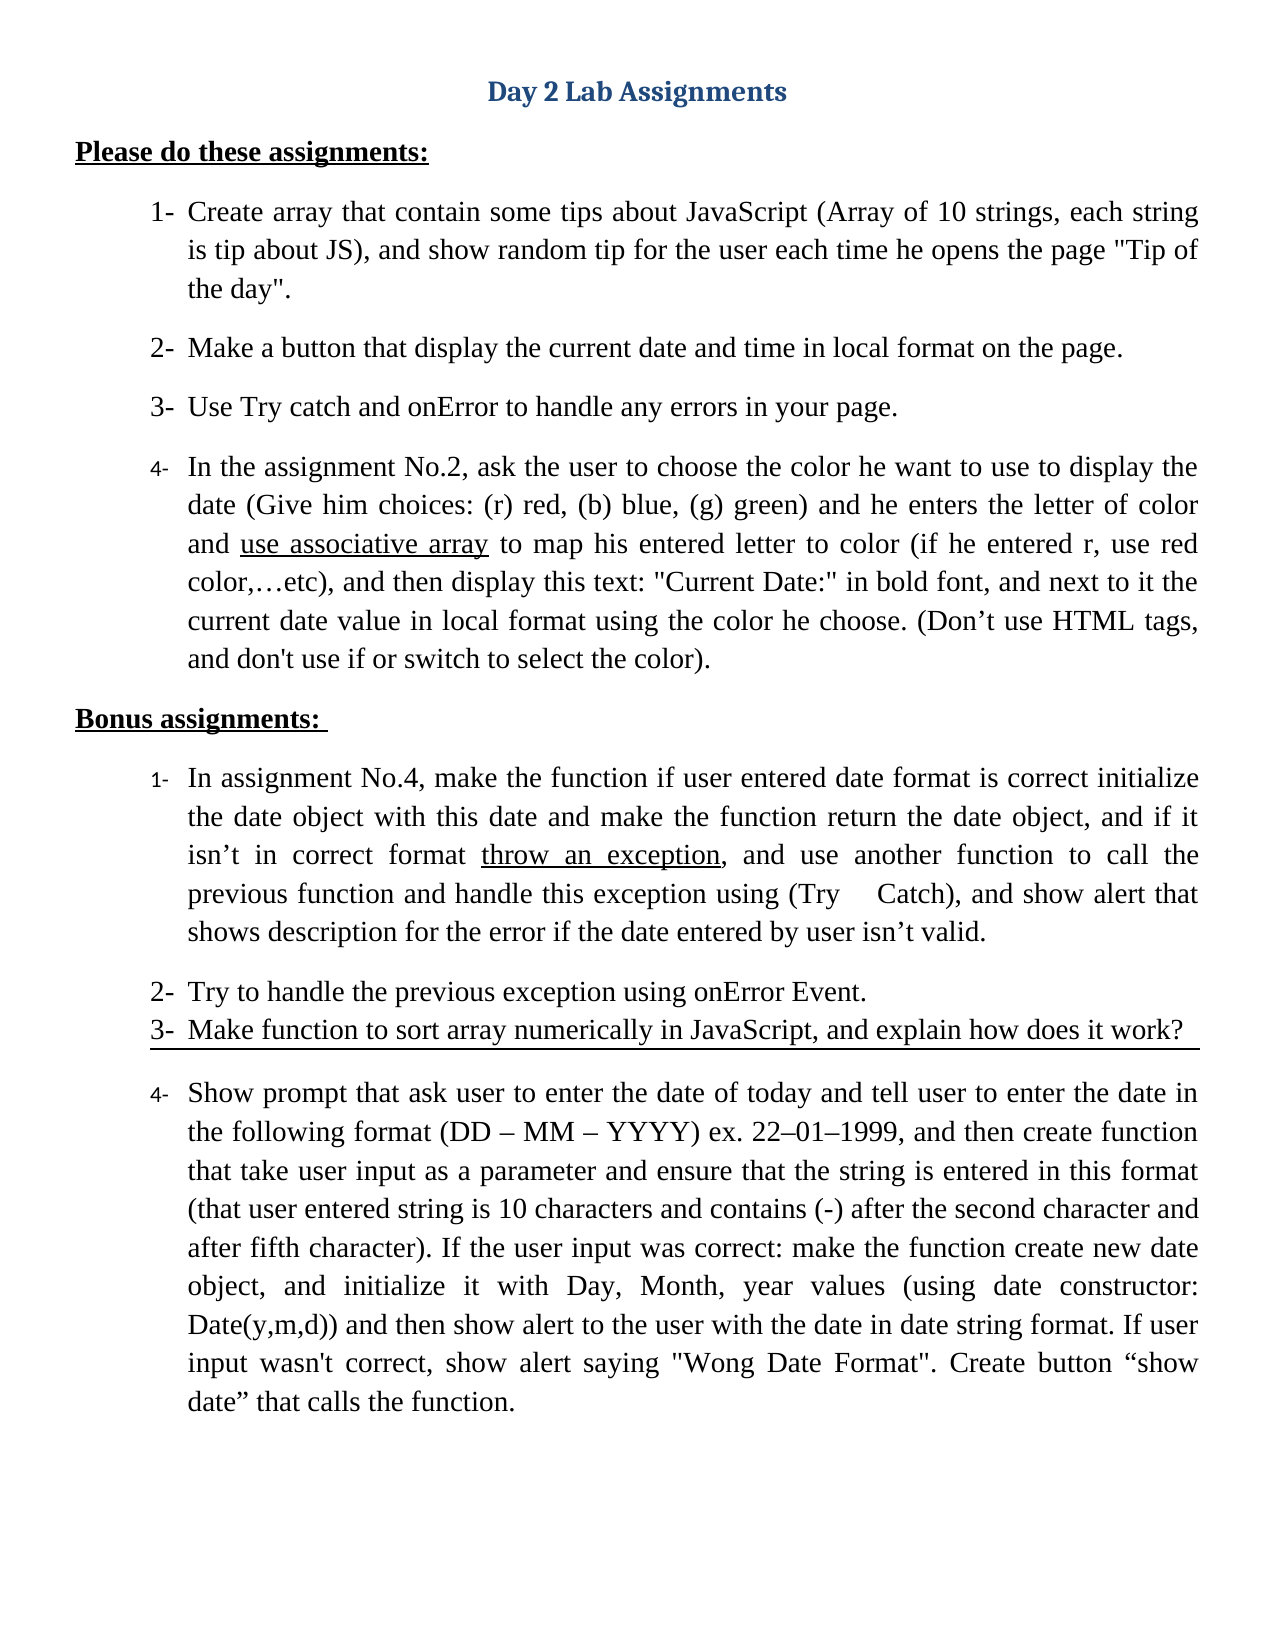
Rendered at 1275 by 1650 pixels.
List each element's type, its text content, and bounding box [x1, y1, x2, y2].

list Show prompt that ask user to enter the date of today and tell user to enter the date in the following format (DD – MM – YYYY) ex. 22–01–1999, and then create function that take user input as a parameter and ensure that the string is entered in this format (that user entered string is 10 characters and contains (-) after the second character and after fifth character). If the user input was correct: make the function create new date object, and initialize it with Day, Month, year values (using date constructor: Date(y,m,d)) and then show alert to the user with the date in date string format. If user input wasn't correct, show alert saying "Wong Date Format". Create button “show date” that calls the function. [150, 1076, 1200, 1417]
list Use Try catch and onError to handle any errors in your page. [150, 389, 1200, 423]
list Create array that contain some tips about JavaScript (Array of 10 strings, each string is tip about JS), and show random tip for the user each time he opens the page "Tip of the day". [150, 194, 1200, 304]
list Make function to sort array numerically in JavaScript, and explain how does it work? [150, 1012, 1200, 1048]
list In assignment No.4, make the function if user entered date format is correct initialize the date object with this date and make the function return the date object, and if it isn’t in correct format throw an exception, and use another function to call the previous function and handle this exception using (Try Catch), and show alert that shows description for the error if the date entered by user isn’t valid. [150, 760, 1200, 948]
text Please do these assignments: [75, 134, 1200, 168]
list Make a button that display the current date and time in local format on the page. [150, 330, 1200, 364]
text Bonus assignments: [75, 701, 1200, 734]
list In the assignment No.2, ask the user to choose the color he want to use to display the date (Give him choices: (r) red, (b) blue, (g) green) and he enters the letter of color and use associative array to map his entered letter to color (if he entered r, use red color,…etc), and then display this text: "Current Date:" in bold font, and next to it the current date value in local format using the color he choose. (Don’t use HTML tags, and don't use if or switch to select the color). [150, 449, 1200, 675]
list Try to handle the previous exception using onError Event. [150, 974, 1200, 1007]
text Day 2 Lab Assignments [75, 75, 1200, 108]
